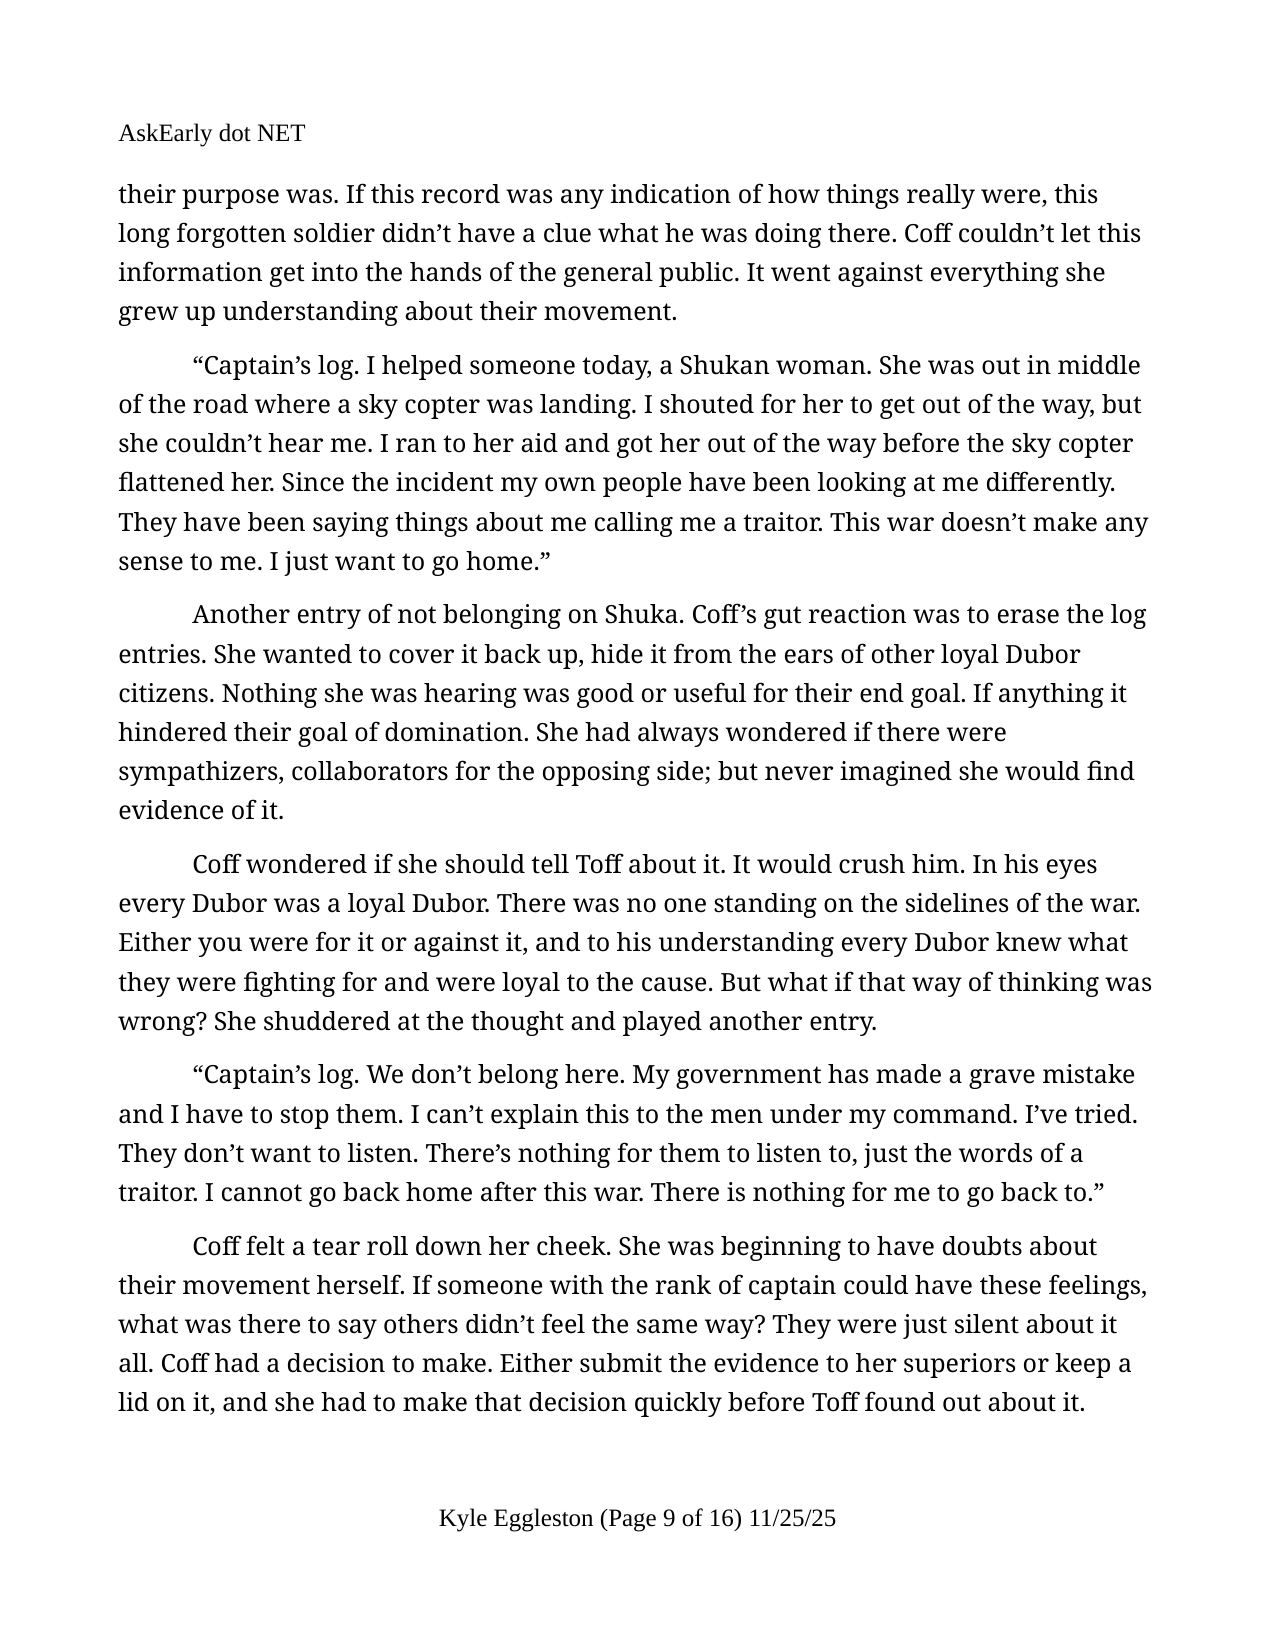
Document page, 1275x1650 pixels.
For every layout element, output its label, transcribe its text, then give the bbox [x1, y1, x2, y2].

text “Captain’s log. We don’t belong here. My government has made a grave mistake and I have to stop them. I can’t explain this to the men under my command. I’ve tried. They don’t want to listen. There’s nothing for them to listen to, just the words of a traitor. I cannot go back home after this war. There is nothing for me to go back to.” [118, 1057, 1157, 1209]
text “Captain’s log. I helped someone today, a Shukan woman. She was out in middle of the road where a sky copter was landing. I shouted for her to get out of the way, but she couldn’t hear me. I ran to her aid and got her out of the way before the sky copter flattened her. Since the incident my own people have been looking at me differently. They have been saying things about me calling me a traitor. This war doesn’t make any sense to me. I just want to go home.” [118, 348, 1157, 577]
text Another entry of not belonging on Shuka. Coff’s gut reaction was to erase the log entries. She wanted to cover it back up, hide it from the ears of other loyal Dubor citizens. Nothing she was hearing was good or useful for their end goal. If anything it hindered their goal of domination. She had always wondered if there were sympathizers, collaborators for the opposing side; but never imagined she would find evidence of it. [118, 597, 1157, 827]
text Coff wondered if she should tell Toff about it. It would crush him. In his eyes every Dubor was a loyal Dubor. There was no one standing on the sidelines of the war. Either you were for it or against it, and to his understanding every Dubor knew what they were fighting for and were loyal to the cause. But what if that way of thinking was wrong? She shuddered at the thought and played another entry. [118, 847, 1157, 1037]
text Coff felt a tear roll down her cheek. She was beginning to have doubts about their movement herself. If someone with the rank of captain could have these feelings, what was there to say others didn’t feel the same way? They were just silent about it all. Coff had a decision to make. Either submit the evidence to her superiors or keep a lid on it, and she had to make that decision quickly before Toff found out about it. [118, 1228, 1157, 1419]
text their purpose was. If this record was any indication of how things really were, this long forgotten soldier didn’t have a clue what he was doing there. Coff couldn’t let this information get into the hands of the general public. It went against everything she grew up understanding about their movement. [118, 176, 1157, 328]
